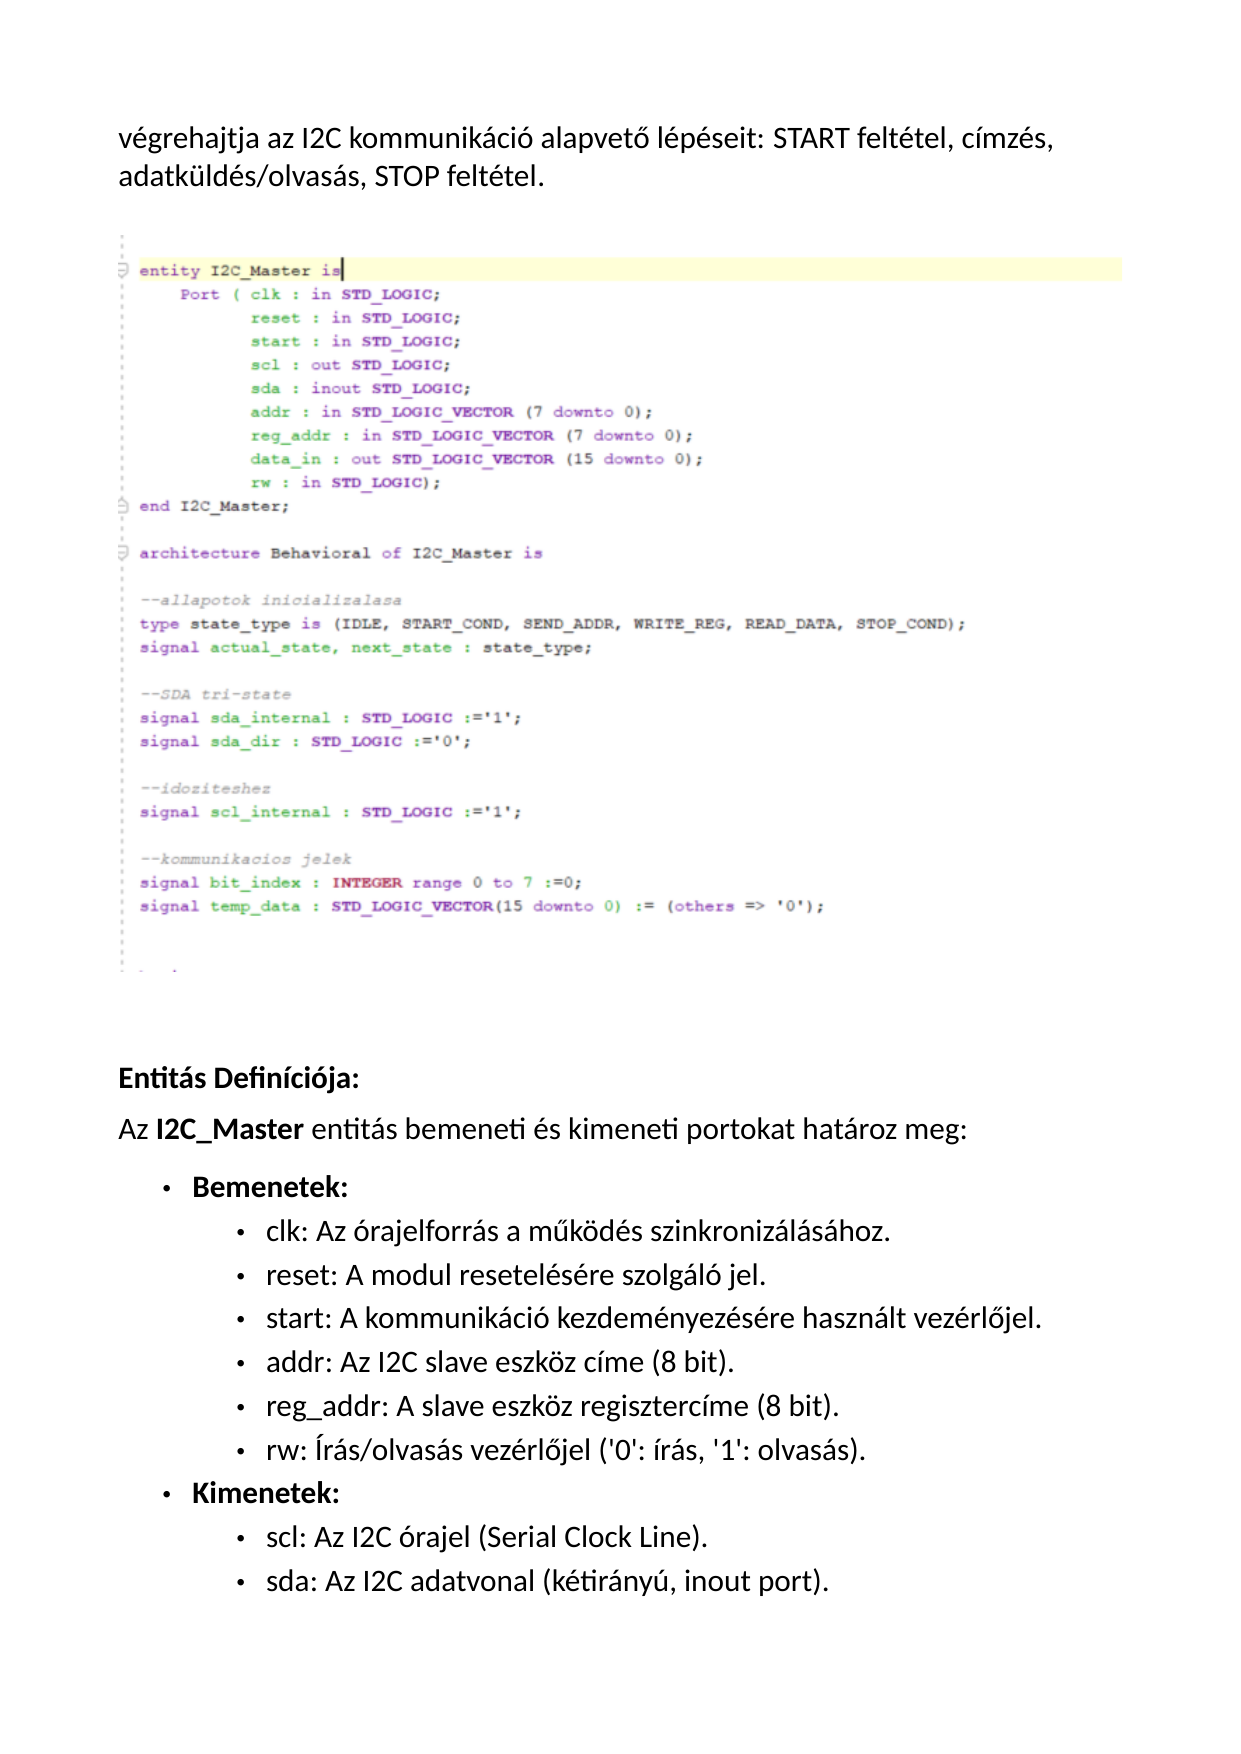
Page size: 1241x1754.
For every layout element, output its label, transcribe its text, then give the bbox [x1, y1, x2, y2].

list addr: Az I2C slave eszköz címe (8 bit). [236, 1342, 1122, 1381]
list start: A kommunikáció kezdeményezésére használt vezérlőjel. [236, 1299, 1122, 1337]
list reset: A modul resetelésére szolgáló jel. [236, 1255, 1122, 1293]
list Bemenetek: [162, 1167, 1122, 1206]
list sda: Az I2C adatvonal (kétirányú, inout port). [236, 1561, 1122, 1599]
list clk: Az órajelforrás a működés szinkronizálásához. [236, 1211, 1122, 1249]
list scl: Az I2C órajel (Serial Clock Line). [236, 1517, 1122, 1556]
text Az I2C_Master entitás bemeneti és kimeneti portokat határoz meg: [118, 1109, 1122, 1147]
list rw: Írás/olvasás vezérlőjel ('0': írás, '1': olvasás). [236, 1430, 1122, 1468]
list reg_addr: A slave eszköz regisztercíme (8 bit). [236, 1386, 1122, 1424]
subtitle Entitás Definíciója: [118, 1058, 1122, 1097]
list Kimenetek: [162, 1474, 1122, 1512]
text végrehajtja az I2C kommunikáció alapvető lépéseit: START feltétel, címzés, adatküldés/olvasás, STOP feltétel. [118, 118, 1122, 194]
picture [118, 235, 1123, 972]
